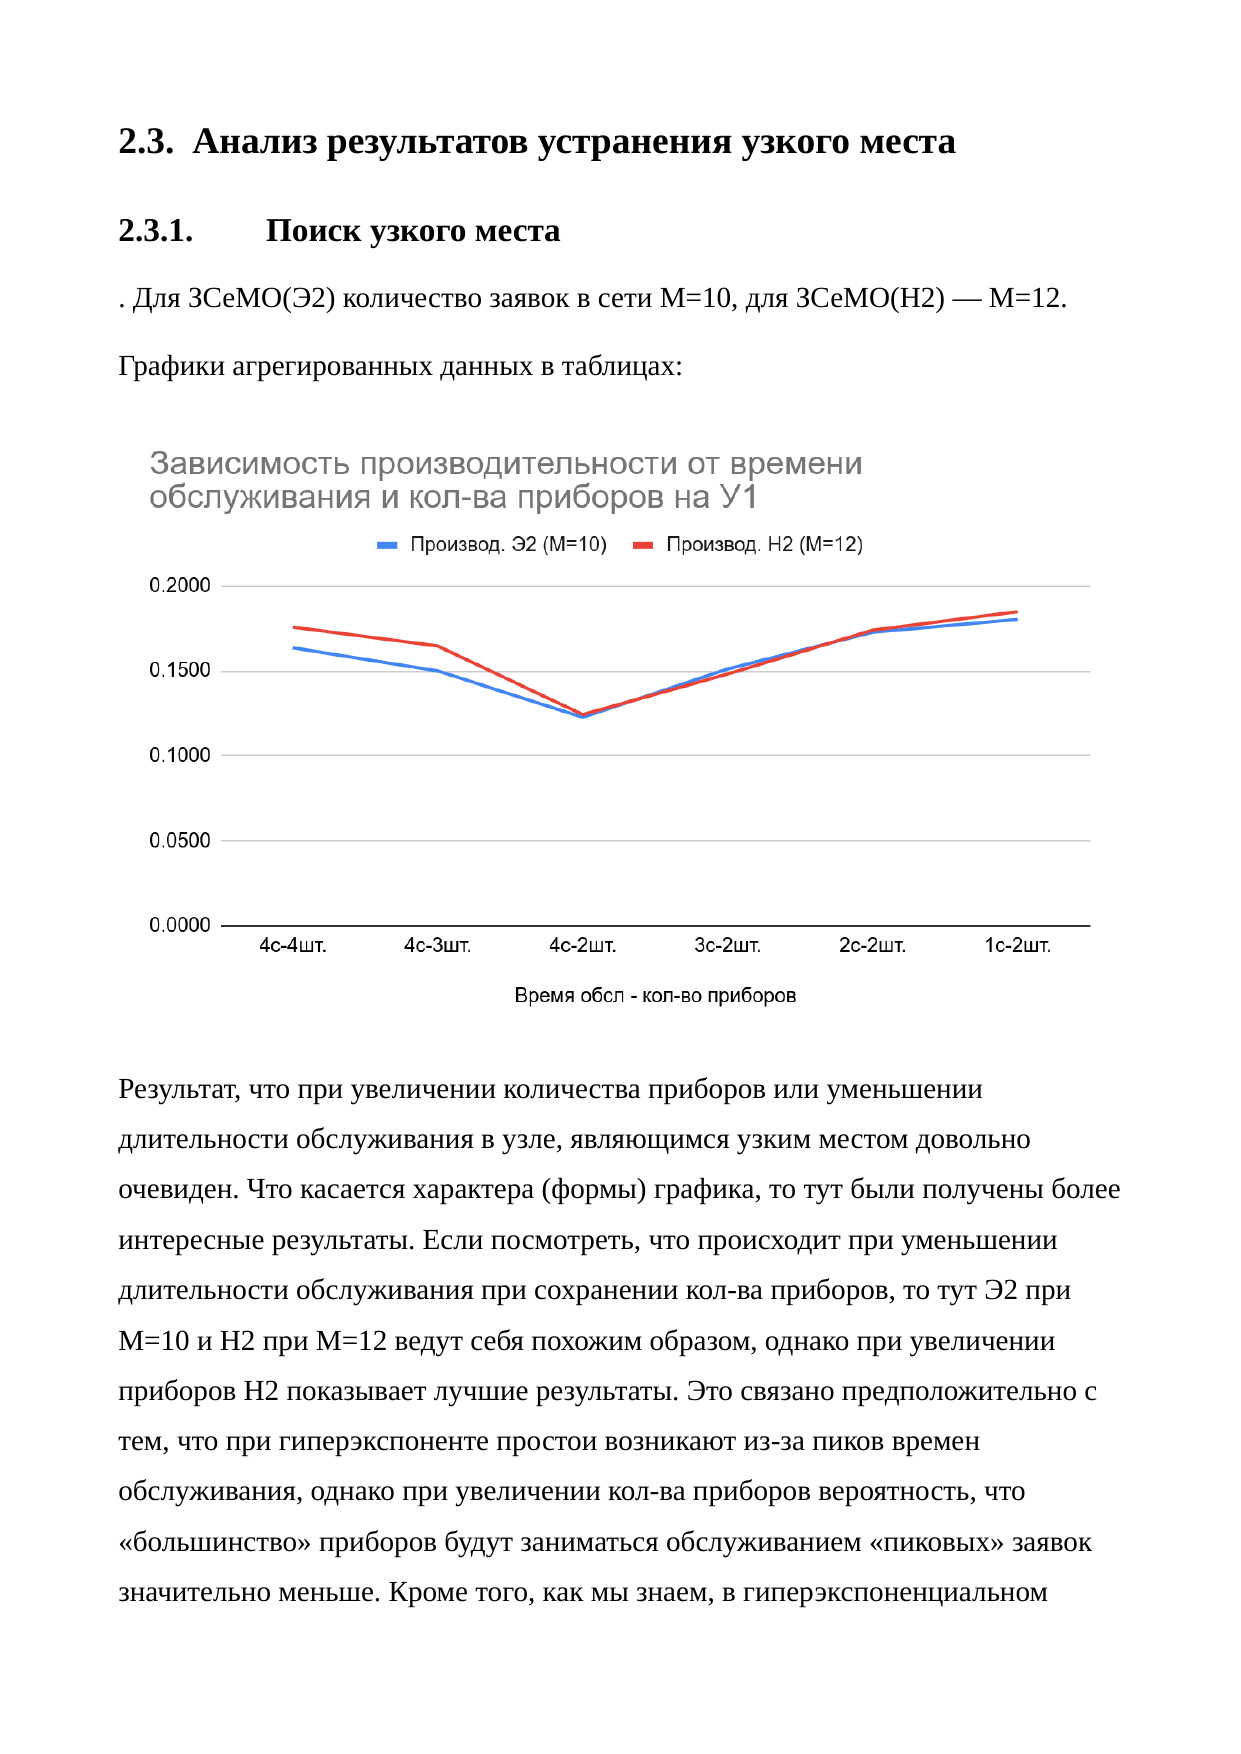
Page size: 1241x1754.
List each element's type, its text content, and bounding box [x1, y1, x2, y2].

subtitle Поиск узкого места [118, 210, 1122, 248]
subtitle Анализ результатов устранения узкого места [118, 118, 1122, 161]
picture [118, 416, 1121, 1037]
text Графики агрегированных данных в таблицах: [118, 348, 1122, 382]
text . Для ЗСеМО(Э2) количество заявок в сети M=10, для ЗСеМО(H2) — M=12. [118, 280, 1122, 313]
text Результат, что при увеличении количества приборов или уменьшении длительности обслуживания в узле, являющимся узким местом довольно очевиден. Что касается характера (формы) графика, то тут были получены более интересные результаты. Если посмотреть, что происходит при уменьшении длительности обслуживания при сохранении кол-ва приборов, то тут Э2 при M=10 и H2 при М=12 ведут себя похожим образом, однако при увеличении приборов H2 показывает лучшие результаты. Это связано предположительно с тем, что при гиперэкспоненте простои возникают из-за пиков времен обслуживания, однако при увеличении кол-ва приборов вероятность, что «большинство» приборов будут заниматься обслуживанием «пиковых» заявок значительно меньше. Кроме того, как мы знаем, в гиперэкспоненциальном [118, 1071, 1122, 1608]
